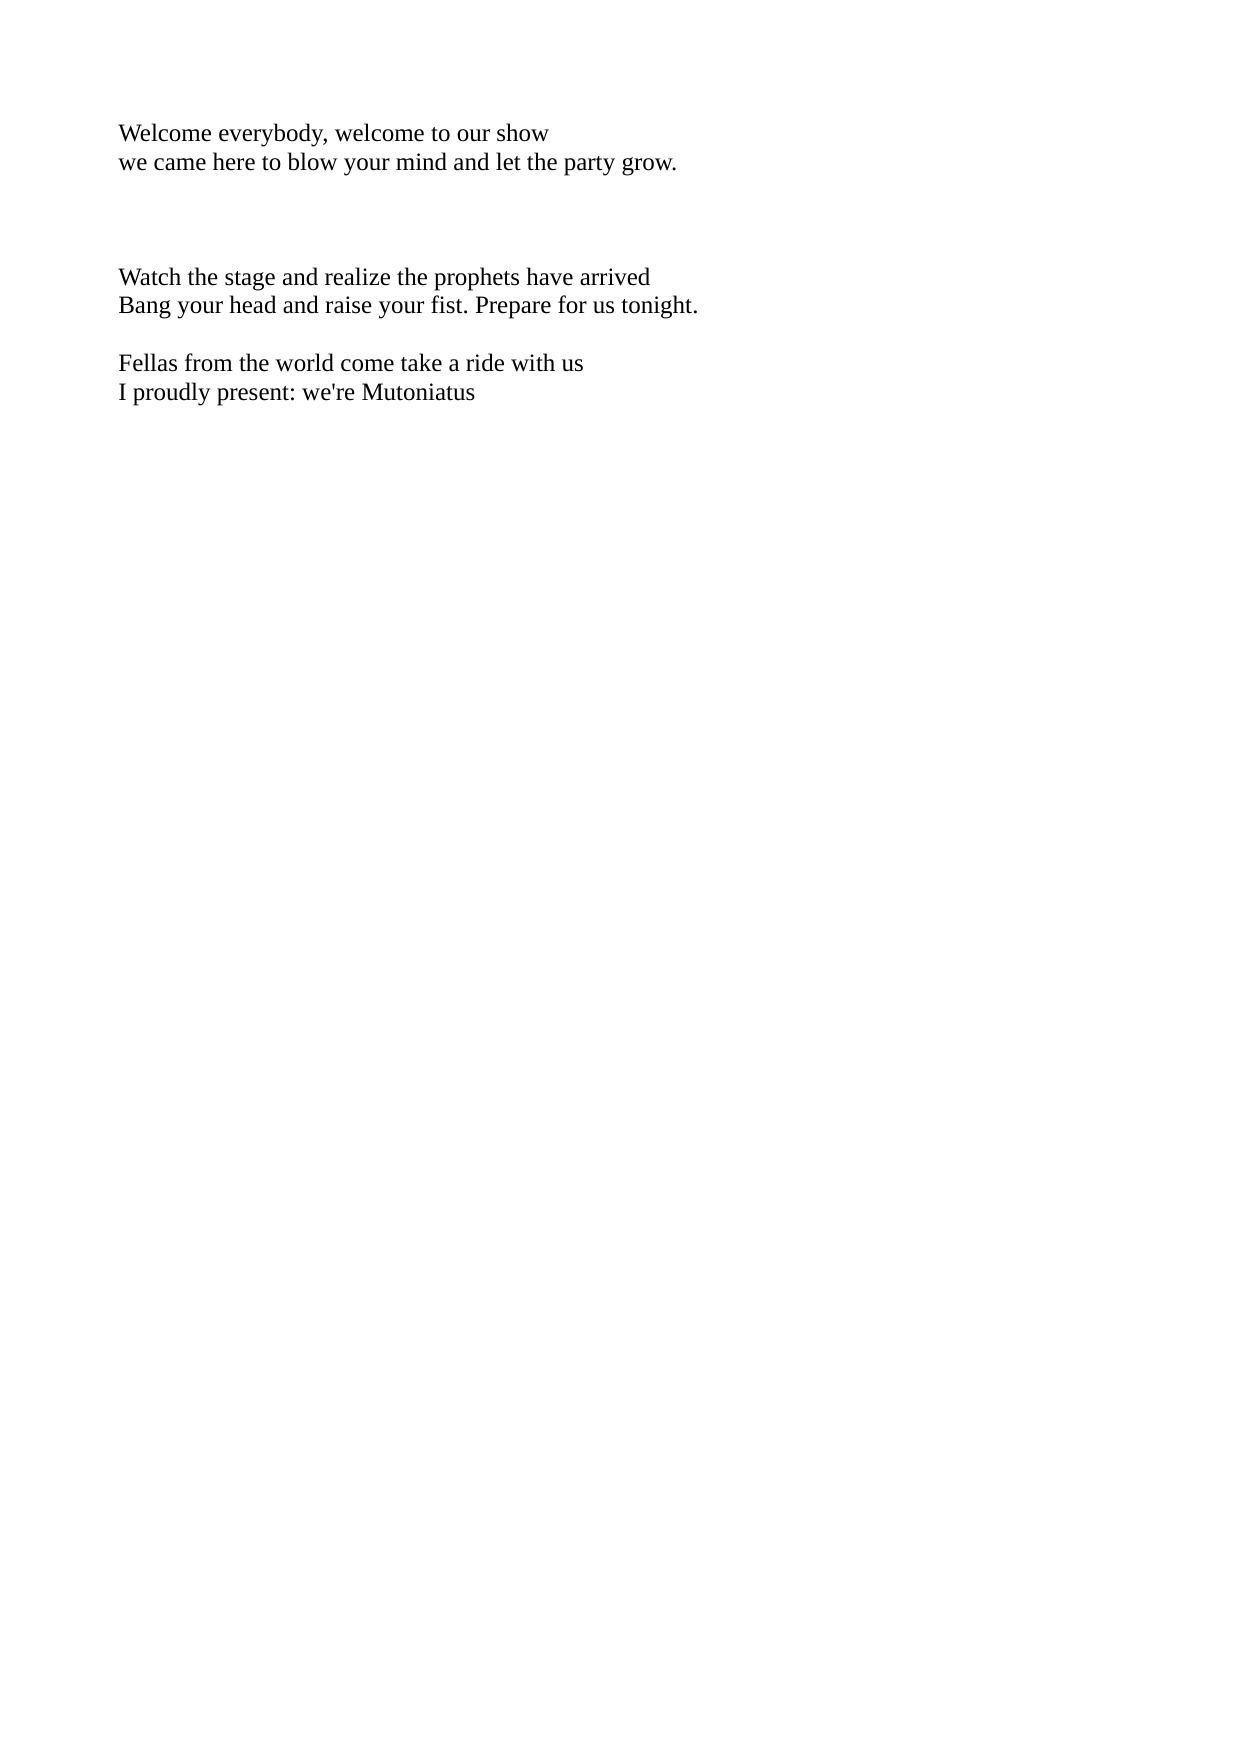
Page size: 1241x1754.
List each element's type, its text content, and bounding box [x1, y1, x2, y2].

text Fellas from the world come take a ride with us [118, 348, 1122, 377]
text Welcome everybody, welcome to our show [118, 118, 1122, 147]
text we came here to blow your mind and let the party grow. [118, 147, 1122, 176]
text Bang your head and raise your fist. Prepare for us tonight. [118, 291, 1122, 319]
text Watch the stage and realize the prophets have arrived [118, 262, 1122, 291]
text I proudly present: we're Mutoniatus [118, 377, 1122, 406]
